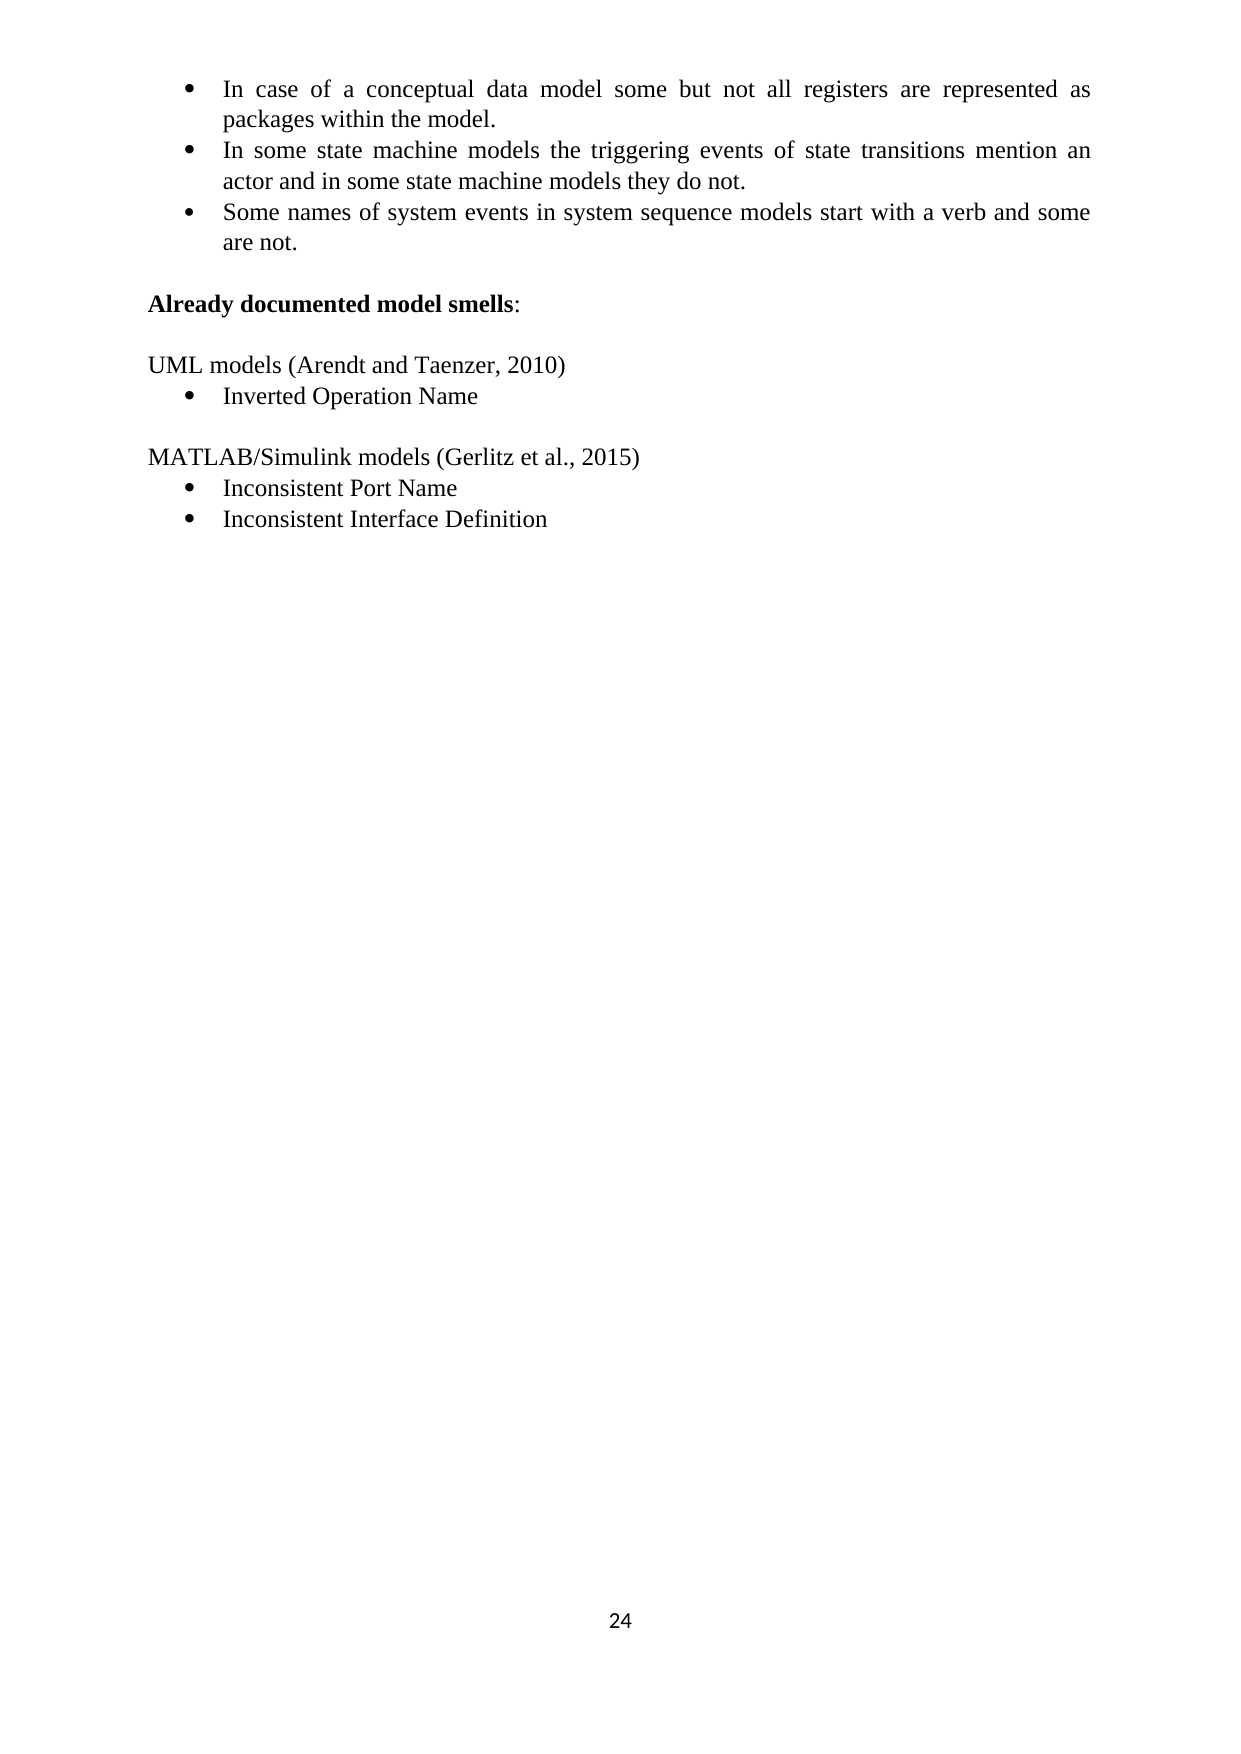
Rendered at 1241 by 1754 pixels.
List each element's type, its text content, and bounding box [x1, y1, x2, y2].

list In case of a conceptual data model some but not all registers are represented as packages within the model. [185, 74, 1093, 133]
text UML models (Arendt and Taenzer, 2010) [148, 350, 1093, 379]
list Inconsistent Port Name [185, 473, 1093, 502]
text MATLAB/Simulink models (Gerlitz et al., 2015) [148, 442, 1093, 471]
list Inconsistent Interface Definition [185, 504, 1093, 533]
list Some names of system events in system sequence models start with a verb and some are not. [185, 197, 1093, 256]
list In some state machine models the triggering events of state transitions mention an actor and in some state machine models they do not. [185, 135, 1093, 195]
list Inverted Operation Name [185, 381, 1093, 410]
text Already documented model smells: [148, 289, 1093, 318]
